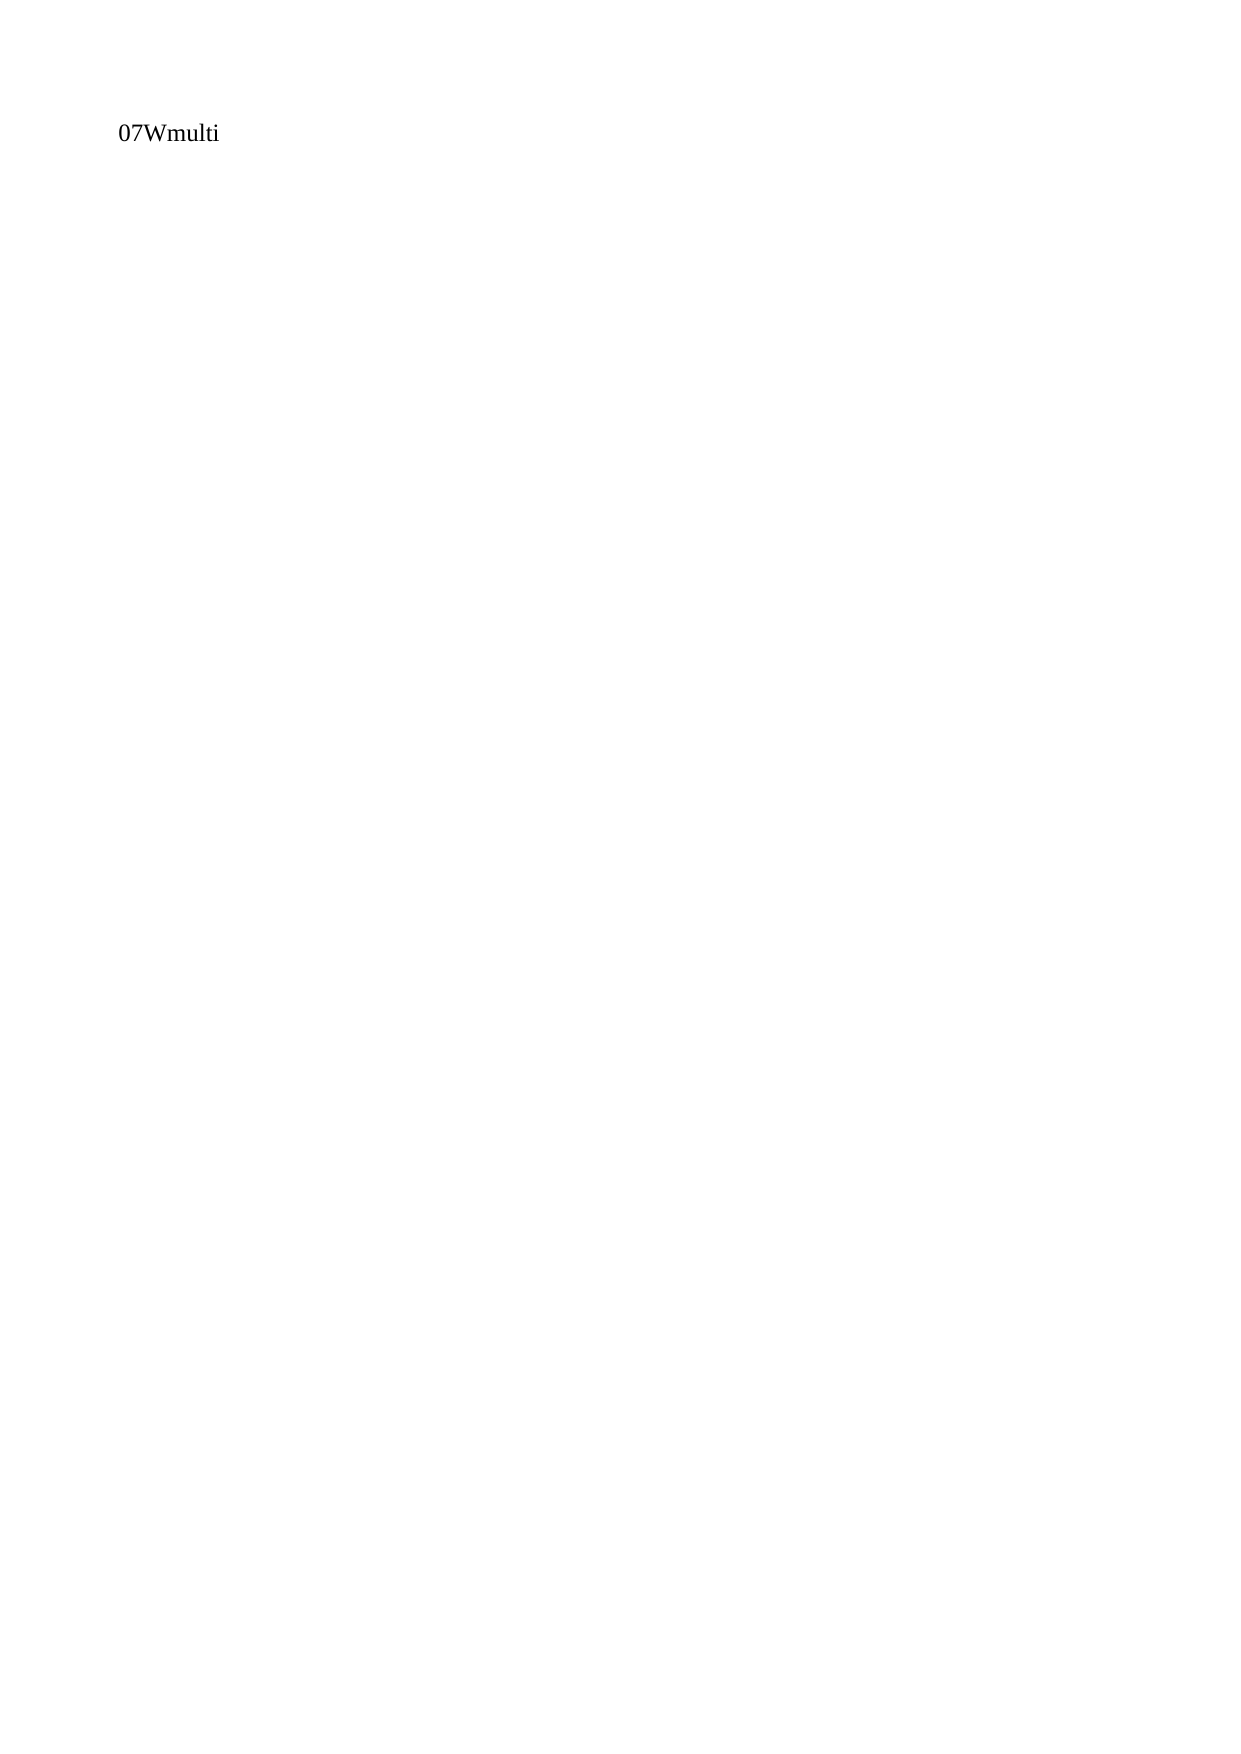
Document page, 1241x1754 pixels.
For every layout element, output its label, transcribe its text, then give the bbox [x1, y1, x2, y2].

text 07Wmulti [118, 118, 1122, 147]
